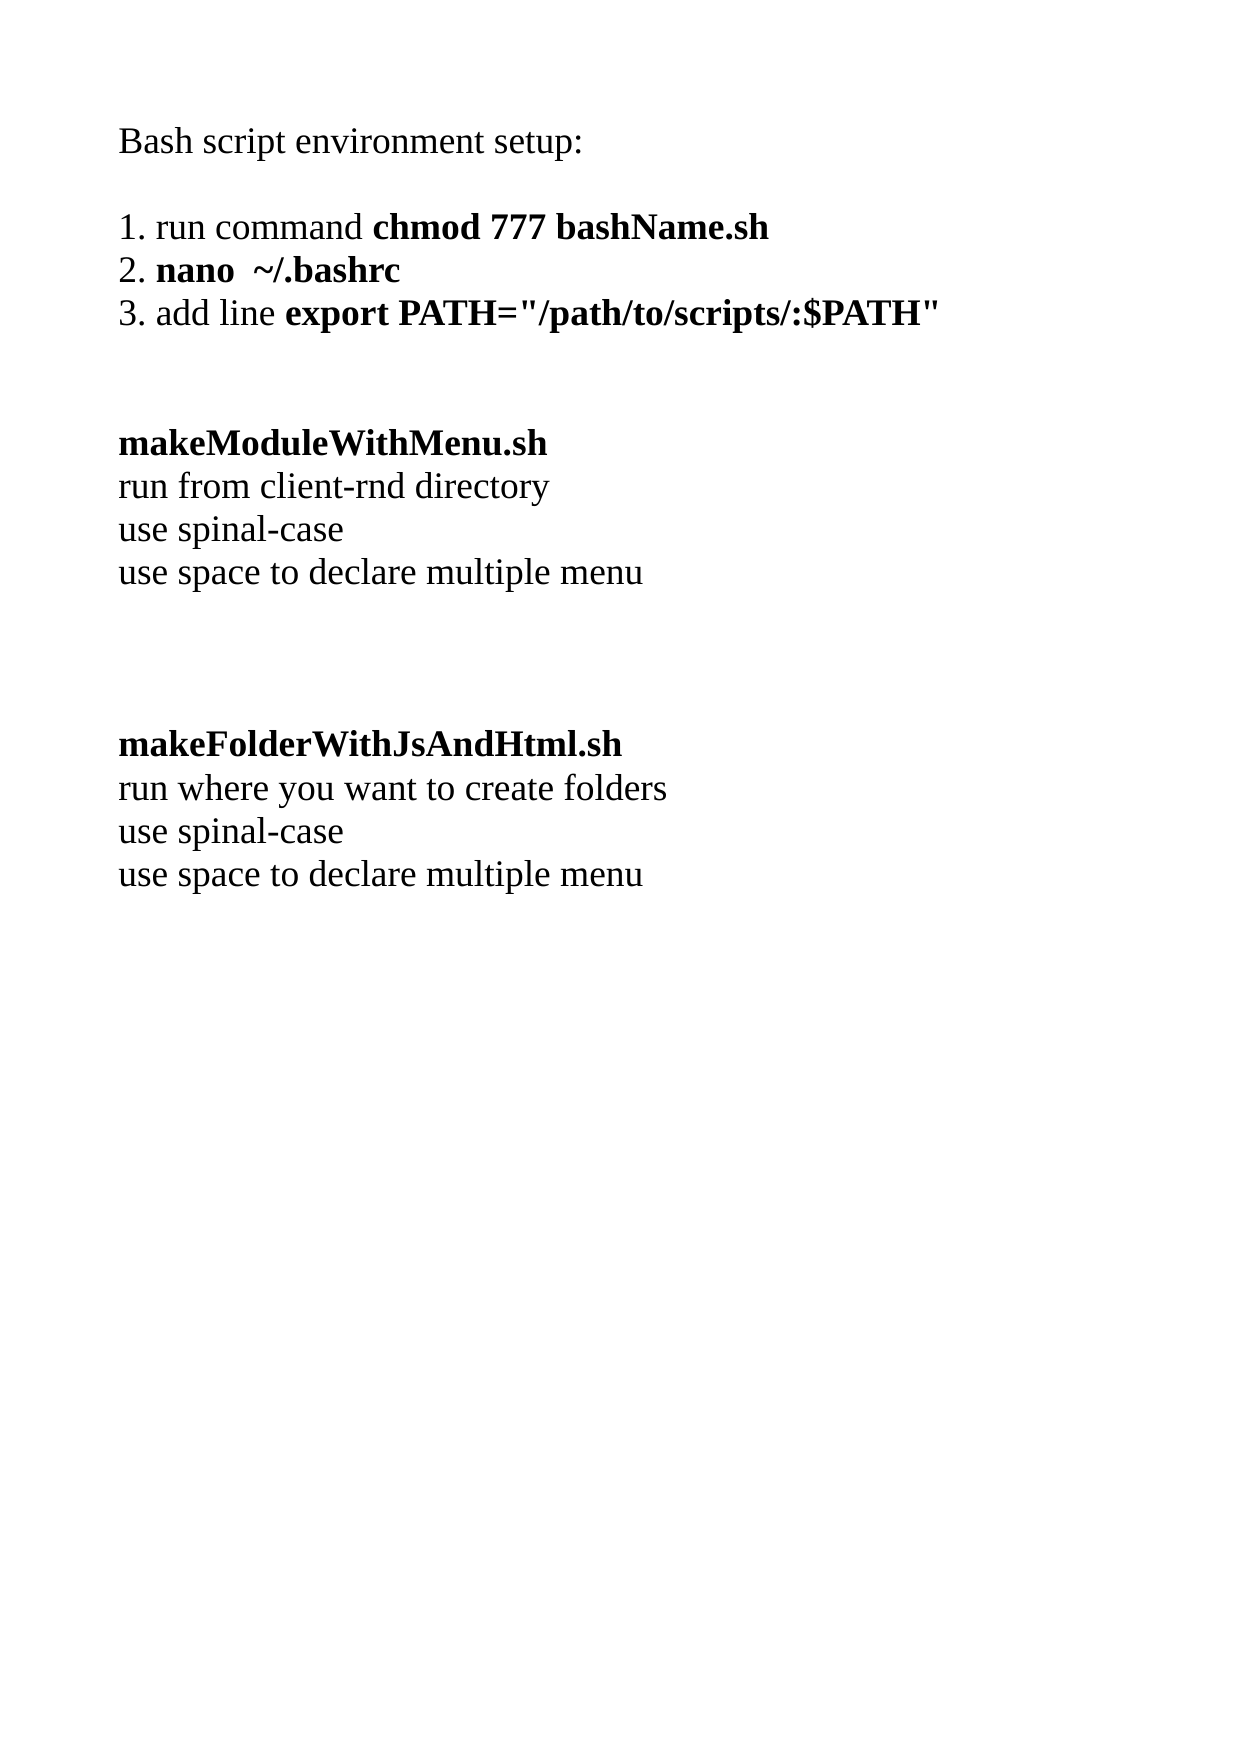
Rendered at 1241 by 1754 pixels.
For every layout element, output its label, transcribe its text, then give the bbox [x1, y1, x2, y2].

text 1. run command chmod 777 bashName.sh [118, 204, 1122, 247]
text run from client-rnd directory [118, 463, 1122, 506]
text use space to declare multiple menu [118, 549, 1122, 592]
text 2. nano ~/.bashrc [118, 247, 1122, 291]
text run where you want to create folders [118, 765, 1122, 808]
text use spinal-case [118, 506, 1122, 549]
text makeModuleWithMenu.sh [118, 420, 1122, 463]
text use space to declare multiple menu [118, 851, 1122, 894]
text makeFolderWithJsAndHtml.sh [118, 722, 1122, 765]
text 3. add line export PATH="/path/to/scripts/:$PATH" [118, 291, 1122, 334]
text use spinal-case [118, 808, 1122, 851]
text Bash script environment setup: [118, 118, 1122, 161]
